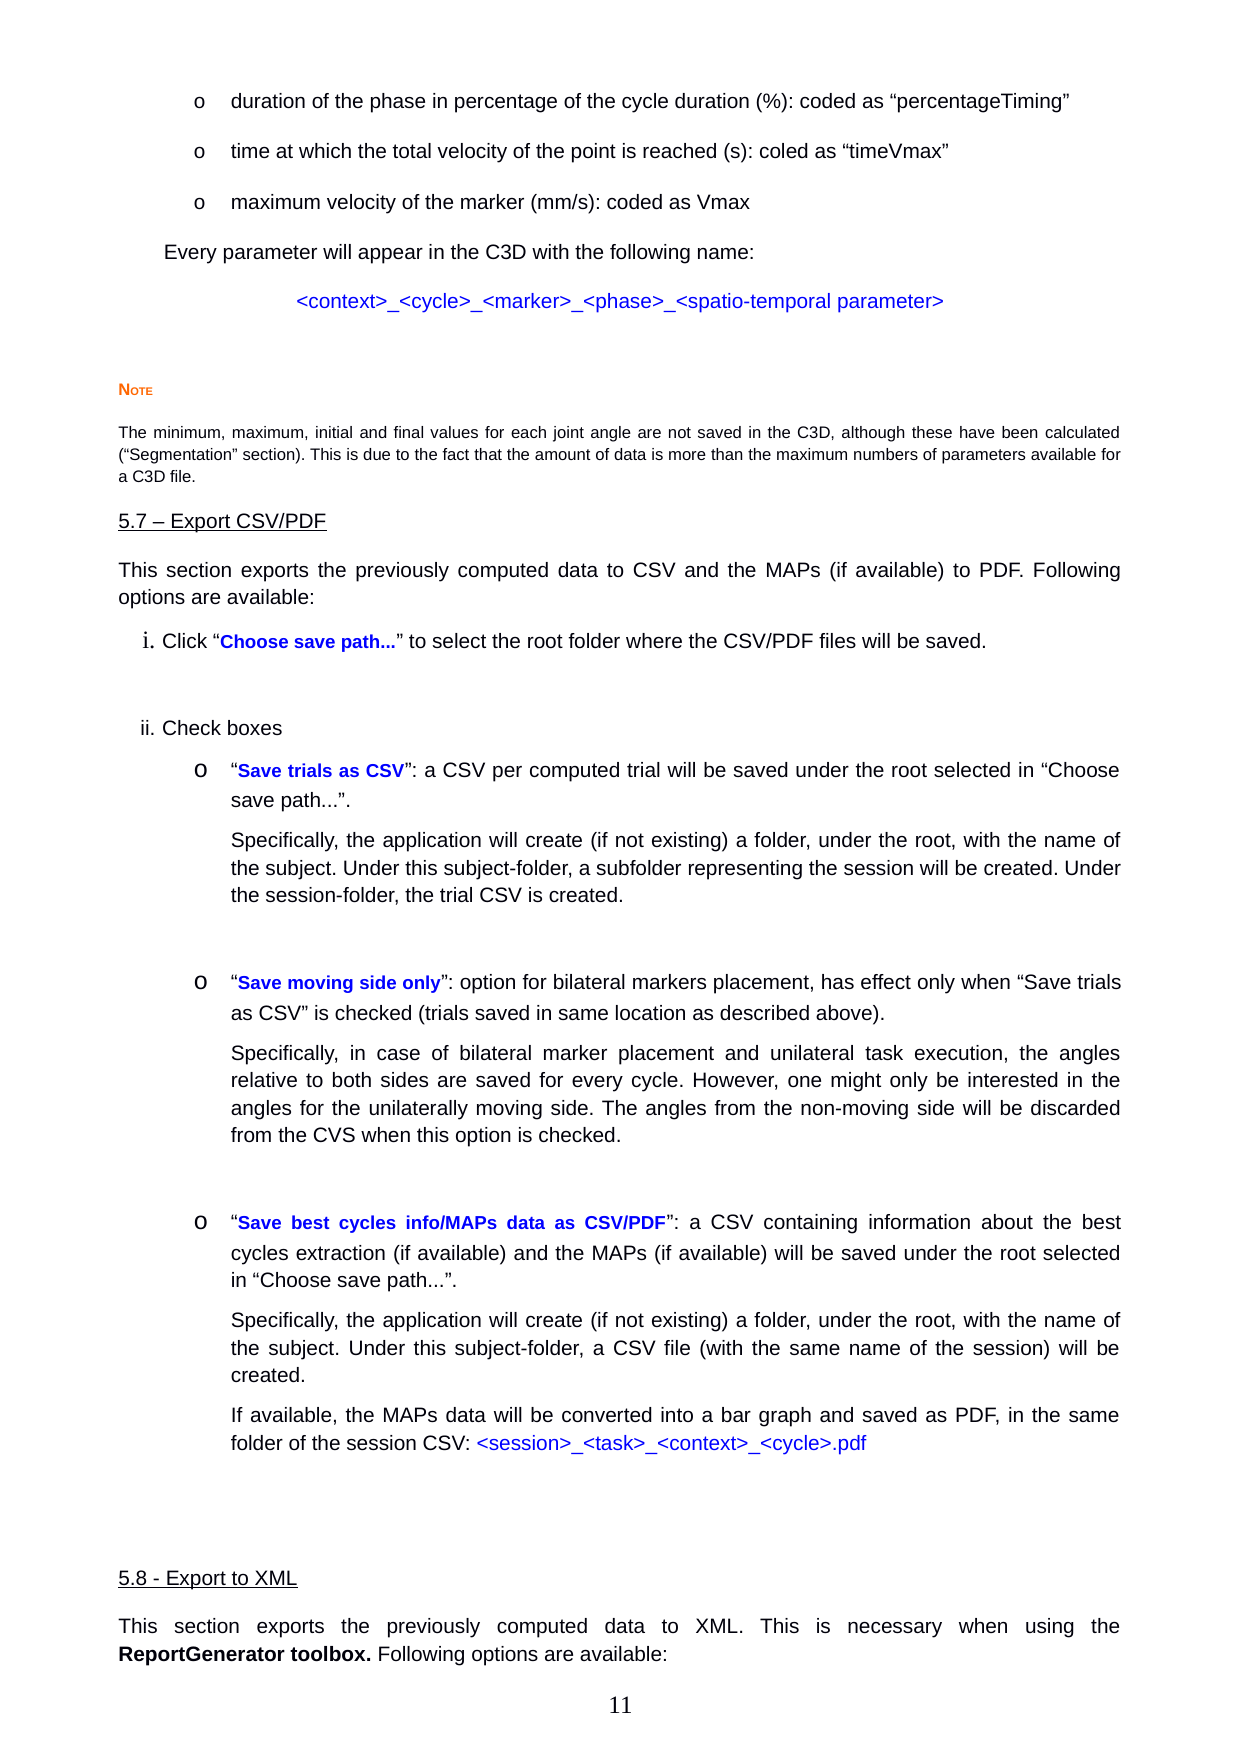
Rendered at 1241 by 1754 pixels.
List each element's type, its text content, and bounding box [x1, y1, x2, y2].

text <context>_<cycle>_<marker>_<phase>_<spatio-temporal parameter> [118, 288, 1122, 312]
list maximum velocity of the marker (mm/s): coded as Vmax [193, 190, 1122, 216]
list time at which the total velocity of the point is reached (s): coled as “timeVmax” [193, 139, 1122, 165]
list Specifically, the application will create (if not existing) a folder, under the root, with the name of the subject. Under this subject-folder, a subfolder representing the session will be created. Under the session-folder, the trial CSV is created. [231, 828, 1122, 907]
list Specifically, the application will create (if not existing) a folder, under the root, with the name of the subject. Under this subject-folder, a CSV file (with the same name of the session) will be created. [231, 1308, 1122, 1387]
text The minimum, maximum, initial and final values for each joint angle are not saved in the C3D, although these have been calculated (“Segmentation” section). This is due to the fact that the amount of data is more than the maximum numbers of parameters available for a C3D file. [118, 422, 1122, 486]
list “Save moving side only”: option for bilateral markers placement, has effect only when “Save trials as CSV” is checked (trials saved in same location as described above). [193, 968, 1122, 1024]
text This section exports the previously computed data to XML. This is necessary when using the ReportGenerator toolbox. Following options are available: [118, 1614, 1122, 1665]
list Specifically, in case of bilateral marker placement and unilateral task execution, the angles relative to both sides are saved for every cycle. However, one might only be interested in the angles for the unilaterally moving side. The angles from the non-moving side will be discarded from the CVS when this option is checked. [231, 1040, 1122, 1147]
list Click “Choose save path...” to select the root folder where the CSV/PDF files will be saved. [155, 625, 1122, 654]
list Check boxes [155, 716, 1122, 740]
text 5.7 – Export CSV/PDF [118, 509, 1122, 533]
text 5.8 - Export to XML [118, 1566, 1122, 1589]
list duration of the phase in percentage of the cycle duration (%): coded as “percentageTiming” [193, 89, 1122, 114]
list “Save best cycles info/MAPs data as CSV/PDF”: a CSV containing information about the best cycles extraction (if available) and the MAPs (if available) will be saved under the root selected in “Choose save path...”. [193, 1208, 1122, 1292]
list Every parameter will appear in the C3D with the following name: [92, 240, 1122, 264]
list If available, the MAPs data will be converted into a bar graph and saved as PDF, in the same folder of the session CSV: <session>_<task>_<context>_<cycle>.pdf [231, 1403, 1122, 1454]
text Note [118, 380, 1122, 399]
list “Save trials as CSV”: a CSV per computed trial will be saved under the root selected in “Choose save path...”. [193, 756, 1122, 812]
text This section exports the previously computed data to CSV and the MAPs (if available) to PDF. Following options are available: [118, 558, 1122, 609]
